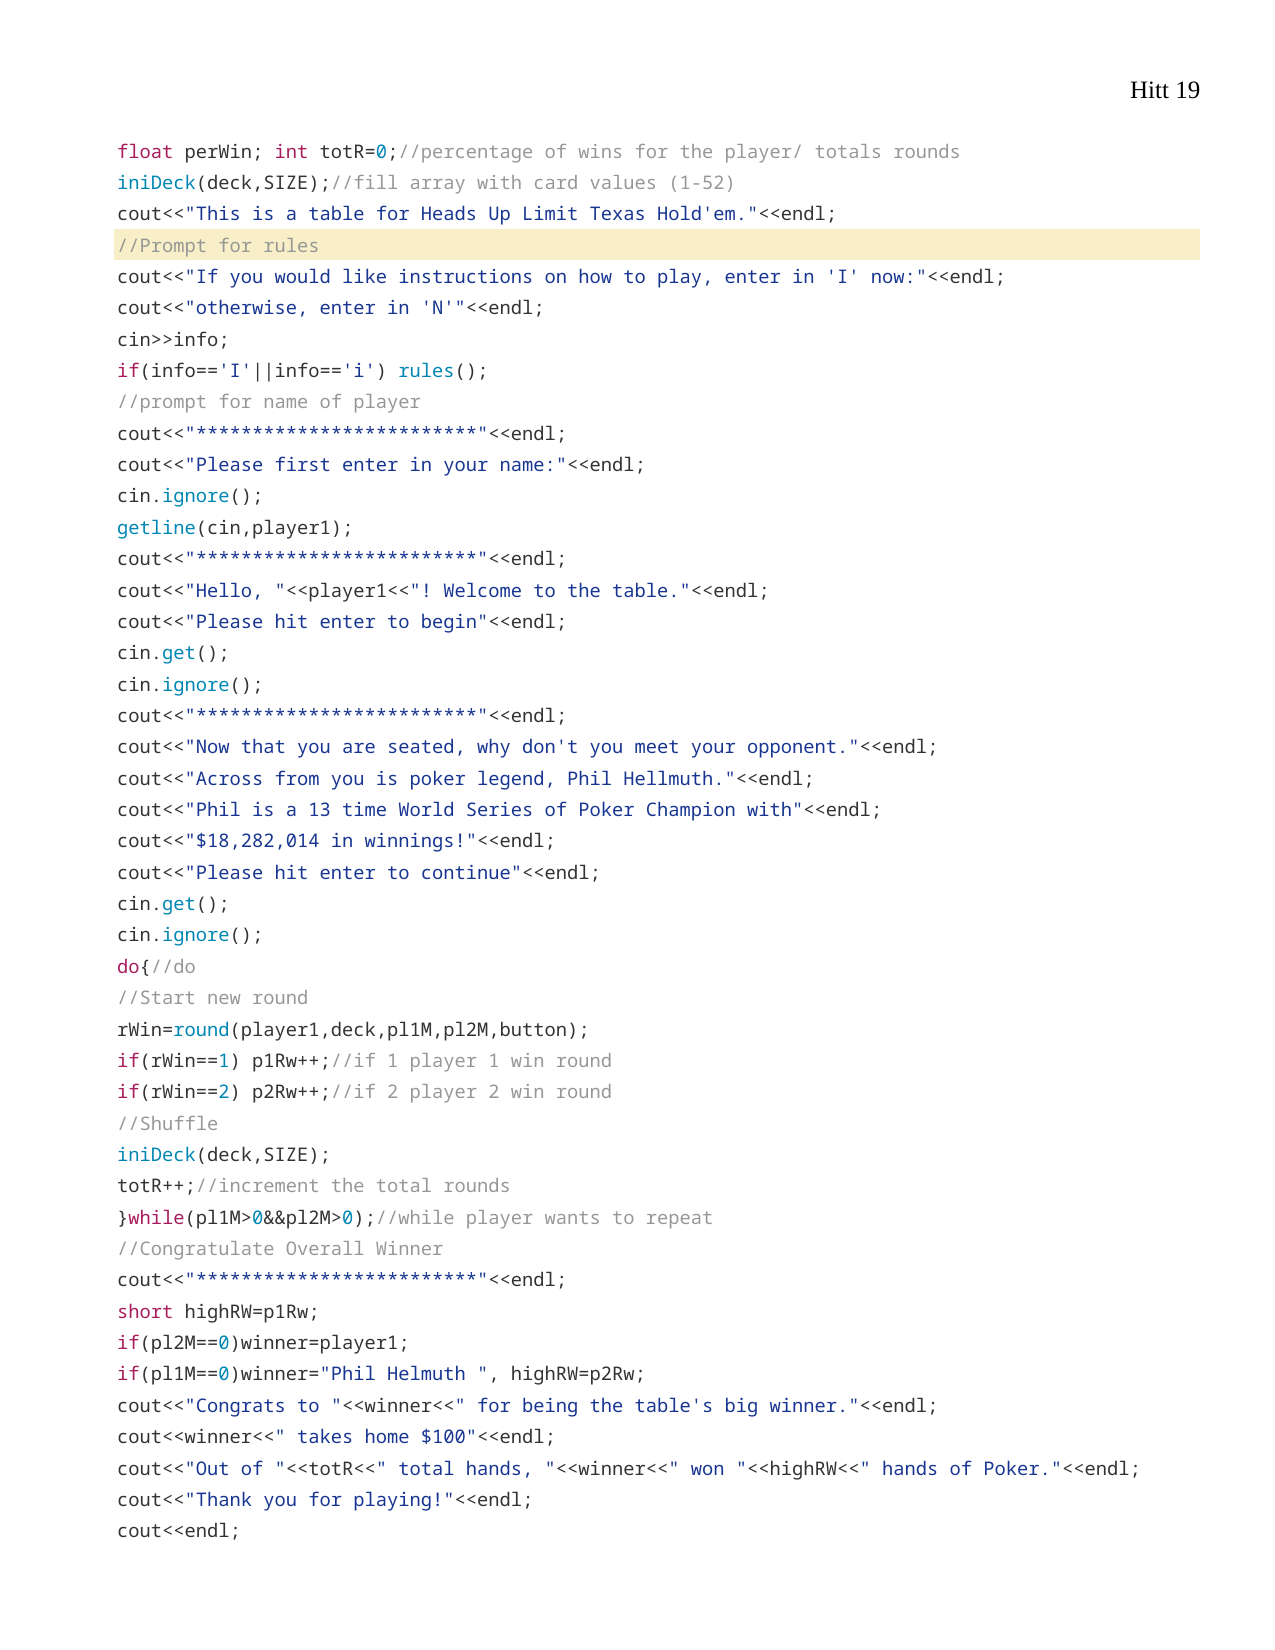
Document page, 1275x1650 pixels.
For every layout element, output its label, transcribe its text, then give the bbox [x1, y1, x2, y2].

table_cell if(rWin==2) p2Rw++;//if 2 player 2 win round [114, 1076, 1200, 1107]
table_cell [75, 1264, 114, 1295]
table_cell [75, 323, 114, 354]
table_cell [75, 543, 114, 574]
table_cell //Congratulate Overall Winner [114, 1233, 1200, 1264]
table_cell [75, 1515, 114, 1546]
table_cell //prompt for name of player [114, 386, 1200, 417]
table_cell cout<<"Please hit enter to begin"<<endl; [114, 605, 1200, 637]
table_cell [75, 386, 114, 417]
table_cell iniDeck(deck,SIZE);//fill array with card values (1-52) [114, 166, 1200, 198]
table_cell cout<<"Across from you is poker legend, Phil Hellmuth."<<endl; [114, 762, 1200, 793]
table_cell cout<<"Hello, "<<player1<<"! Welcome to the table."<<endl; [114, 574, 1200, 605]
table_cell short highRW=p1Rw; [114, 1295, 1200, 1326]
table_cell if(pl1M==0)winner="Phil Helmuth ", highRW=p2Rw; [114, 1358, 1200, 1389]
table_cell cin.ignore(); [114, 919, 1200, 950]
table_cell cout<<"Thank you for playing!"<<endl; [114, 1483, 1200, 1514]
table_cell cout<<"Now that you are seated, why don't you meet your opponent."<<endl; [114, 731, 1200, 762]
table_cell [75, 1076, 114, 1107]
table_cell iniDeck(deck,SIZE); [114, 1138, 1200, 1170]
table_cell if(info=='I'||info=='i') rules(); [114, 355, 1200, 386]
table_cell [75, 260, 114, 292]
table_cell [75, 762, 114, 793]
table_cell [75, 856, 114, 887]
table_cell //Start new round [114, 982, 1200, 1013]
table_cell [75, 1295, 114, 1326]
table_cell [75, 668, 114, 699]
table_cell cout<<"Please hit enter to continue"<<endl; [114, 856, 1200, 887]
table_cell [75, 605, 114, 637]
table_cell cin.get(); [114, 637, 1200, 668]
table_cell //Prompt for rules [114, 229, 1200, 260]
table_cell [75, 198, 114, 229]
table_cell [75, 699, 114, 731]
table_cell cout<<"This is a table for Heads Up Limit Texas Hold'em."<<endl; [114, 198, 1200, 229]
table_cell [75, 417, 114, 448]
table_cell [75, 1170, 114, 1201]
table_cell [75, 449, 114, 480]
table_cell cout<<"*************************"<<endl; [114, 699, 1200, 731]
table_cell [75, 1201, 114, 1232]
table_cell [75, 229, 114, 260]
table_cell cout<<"*************************"<<endl; [114, 417, 1200, 448]
table_cell cout<<"$18,282,014 in winnings!"<<endl; [114, 825, 1200, 856]
table_cell [75, 166, 114, 198]
table_cell [75, 825, 114, 856]
table_cell [75, 1358, 114, 1389]
table_cell cout<<winner<<" takes home $100"<<endl; [114, 1421, 1200, 1452]
table_cell [75, 1326, 114, 1358]
table_cell [75, 1389, 114, 1421]
table_cell [75, 950, 114, 982]
table_cell [75, 511, 114, 543]
table_cell cin.ignore(); [114, 480, 1200, 511]
table_cell cin.ignore(); [114, 668, 1200, 699]
table_cell cout<<"Please first enter in your name:"<<endl; [114, 449, 1200, 480]
table_cell getline(cin,player1); [114, 511, 1200, 543]
table_cell [75, 794, 114, 825]
table_cell if(pl2M==0)winner=player1; [114, 1326, 1200, 1358]
table_cell [75, 355, 114, 386]
table_cell [75, 1233, 114, 1264]
table_cell [75, 982, 114, 1013]
table_cell cin>>info; [114, 323, 1200, 354]
table_cell rWin=round(player1,deck,pl1M,pl2M,button); [114, 1013, 1200, 1044]
table_cell cin.get(); [114, 888, 1200, 919]
table_cell [75, 919, 114, 950]
table_cell //Shuffle [114, 1107, 1200, 1138]
table_cell float perWin; int totR=0;//percentage of wins for the player/ totals rounds [114, 135, 1200, 166]
table_cell [75, 1452, 114, 1483]
table_cell [75, 292, 114, 323]
table_cell [75, 1483, 114, 1514]
table_cell cout<<"*************************"<<endl; [114, 543, 1200, 574]
table_cell [75, 1421, 114, 1452]
table_cell cout<<"Out of "<<totR<<" total hands, "<<winner<<" won "<<highRW<<" hands of Poker."<<endl; [114, 1452, 1200, 1483]
table_cell cout<<"otherwise, enter in 'N'"<<endl; [114, 292, 1200, 323]
table_cell }while(pl1M>0&&pl2M>0);//while player wants to repeat [114, 1201, 1200, 1232]
table_cell [75, 574, 114, 605]
table_cell cout<<endl; [114, 1515, 1200, 1546]
table_cell [75, 637, 114, 668]
table_cell [75, 1107, 114, 1138]
table_cell [75, 480, 114, 511]
table_cell cout<<"Phil is a 13 time World Series of Poker Champion with"<<endl; [114, 794, 1200, 825]
table_cell totR++;//increment the total rounds [114, 1170, 1200, 1201]
table_cell do{//do [114, 950, 1200, 982]
table_cell cout<<"If you would like instructions on how to play, enter in 'I' now:"<<endl; [114, 260, 1200, 292]
table_cell cout<<"*************************"<<endl; [114, 1264, 1200, 1295]
table_cell [75, 731, 114, 762]
table_cell [75, 135, 114, 166]
table_cell [75, 888, 114, 919]
table_cell [75, 1044, 114, 1076]
table_cell [75, 1138, 114, 1170]
table_cell if(rWin==1) p1Rw++;//if 1 player 1 win round [114, 1044, 1200, 1076]
table_cell [75, 1013, 114, 1044]
table_cell cout<<"Congrats to "<<winner<<" for being the table's big winner."<<endl; [114, 1389, 1200, 1421]
